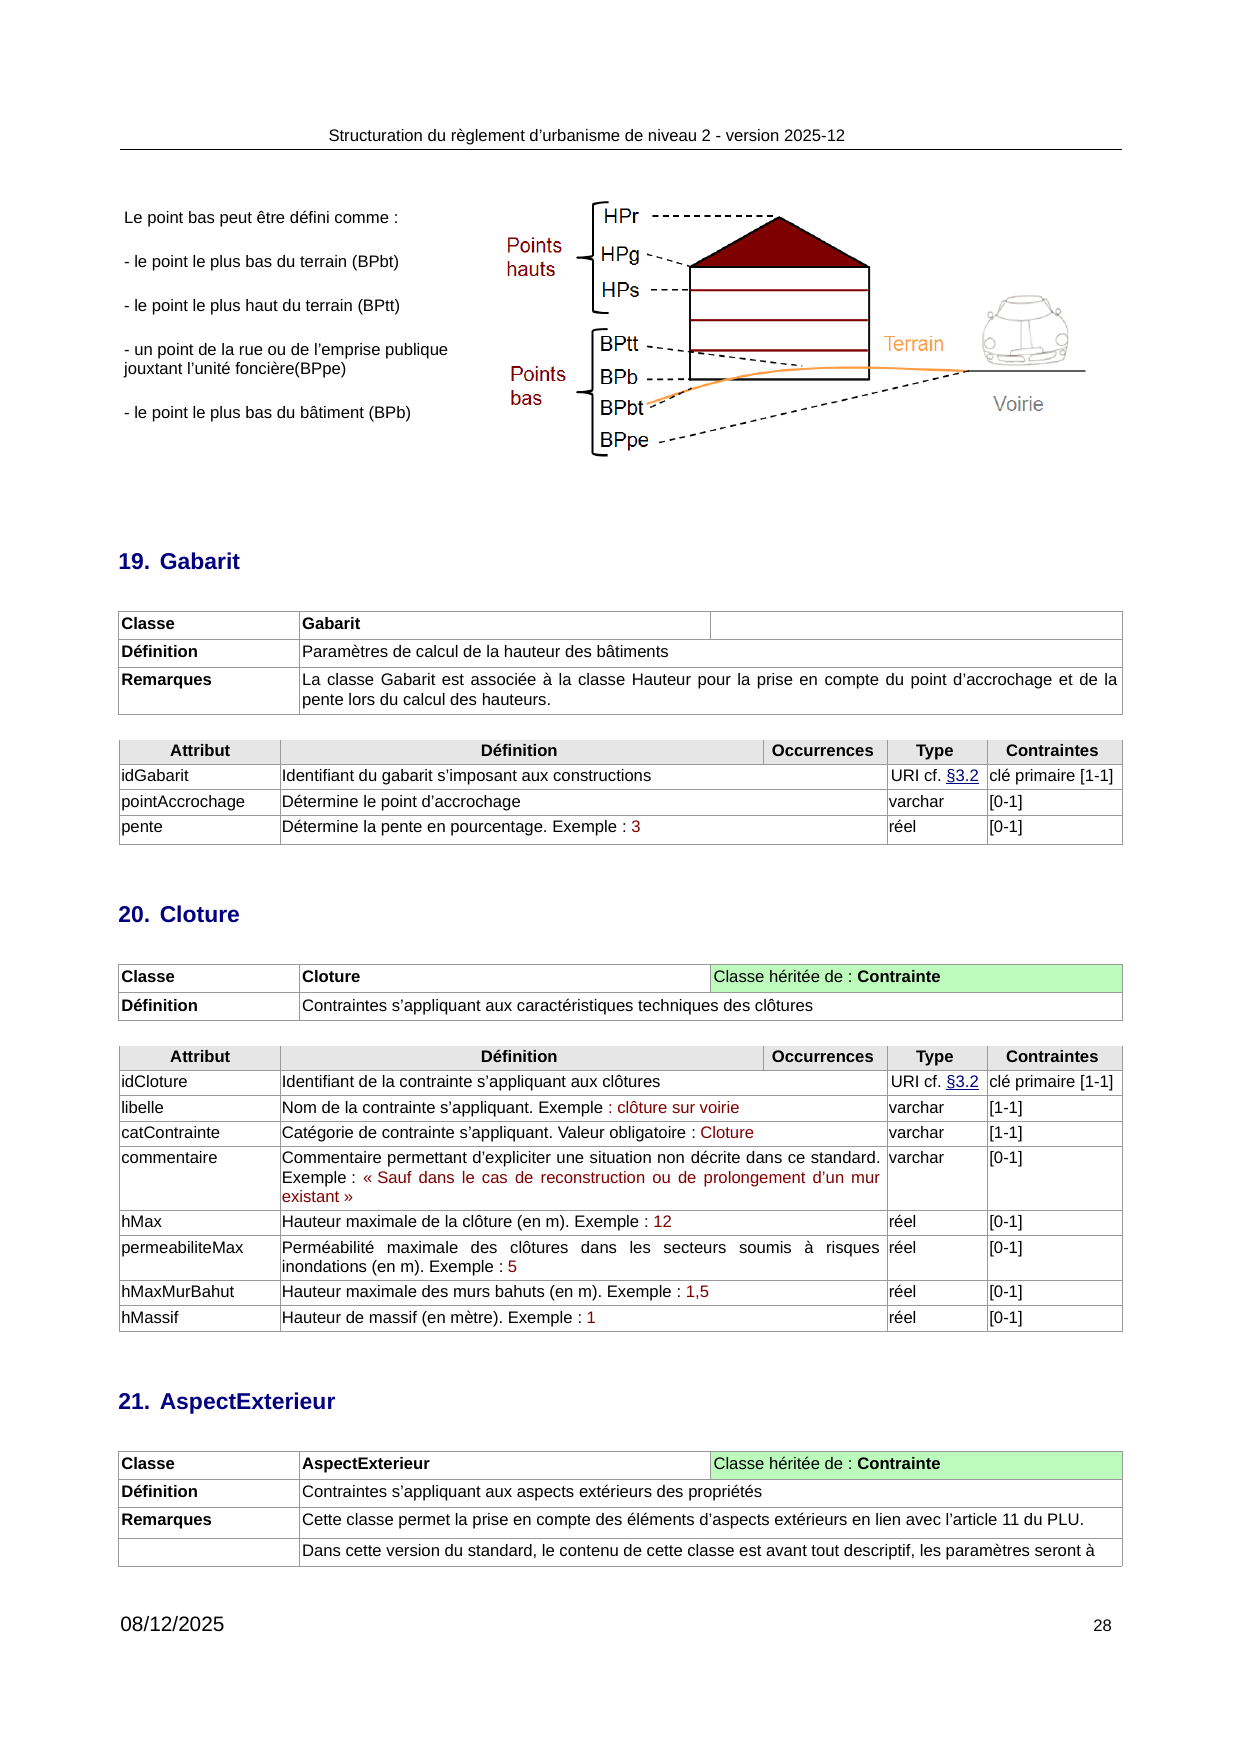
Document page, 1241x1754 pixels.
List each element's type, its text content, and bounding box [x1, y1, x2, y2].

table_cell Hauteur de massif (en mètre). Exemple : 1 [281, 1306, 887, 1331]
table_cell [0-1] [988, 1147, 1122, 1210]
table_cell réel [888, 1211, 987, 1235]
table_cell hMaxMurBahut [120, 1281, 280, 1305]
subtitle AspectExterieur [118, 1388, 1122, 1414]
table_cell Remarques [119, 1508, 299, 1538]
table_cell Catégorie de contrainte s’appliquant. Valeur obligatoire : Cloture [281, 1122, 887, 1146]
table_header Cloture [300, 965, 710, 992]
table_cell La classe Gabarit est associée à la classe Hauteur pour la prise en compte du point d’accrochage et de la pente lors du calcul des hauteurs. [300, 668, 1122, 714]
table_cell réel [888, 1281, 987, 1305]
subtitle Cloture [118, 901, 1122, 927]
table_header Définition [281, 1046, 763, 1070]
table_cell [0-1] [988, 1281, 1122, 1305]
table_cell idGabarit [120, 765, 280, 789]
table_cell [0-1] [988, 1211, 1122, 1235]
table_cell hMax [120, 1211, 280, 1235]
table_cell Commentaire permettant d’expliciter une situation non décrite dans ce standard. Exemple : « Sauf dans le cas de reconstruction ou de prolongement d’un mur existant » [281, 1147, 887, 1210]
table_cell [0-1] [988, 816, 1122, 844]
table_cell [119, 1539, 299, 1566]
table_cell pointAccrochage [120, 790, 280, 815]
table_cell Paramètres de calcul de la hauteur des bâtiments [300, 640, 1122, 667]
table_cell réel [888, 816, 987, 844]
table_header AspectExterieur [300, 1452, 710, 1479]
table_header Classe héritée de : Contrainte [711, 1452, 1122, 1479]
table_cell Détermine le point d’accrochage [281, 790, 887, 815]
table_cell [0-1] [988, 1236, 1122, 1280]
table_header Classe [119, 612, 299, 639]
table_cell Détermine la pente en pourcentage. Exemple : 3 [281, 816, 887, 844]
table_cell [1-1] [988, 1122, 1122, 1146]
table_cell Contraintes s’appliquant aux caractéristiques techniques des clôtures [300, 993, 1122, 1020]
table_cell Hauteur maximale de la clôture (en m). Exemple : 12 [281, 1211, 887, 1235]
table_cell réel [888, 1306, 987, 1331]
table_header Définition [281, 740, 763, 764]
table_header [711, 612, 1122, 639]
table_header Contraintes [988, 740, 1122, 764]
table_cell Remarques [119, 668, 299, 714]
table_cell URI cf. §3.2 [888, 765, 987, 789]
table_cell Identifiant de la contrainte s’appliquant aux clôtures [281, 1071, 887, 1095]
table_cell Perméabilité maximale des clôtures dans les secteurs soumis à risques inondations (en m). Exemple : 5 [281, 1236, 887, 1280]
table_cell varchar [888, 1147, 987, 1210]
table_header Attribut [120, 740, 280, 764]
table_header [495, 180, 1122, 498]
table_cell Définition [119, 640, 299, 667]
table_cell réel [888, 1236, 987, 1280]
table_cell Identifiant du gabarit s’imposant aux constructions [281, 765, 887, 789]
table_cell Nom de la contrainte s’appliquant. Exemple : clôture sur voirie [281, 1096, 887, 1121]
table_cell Hauteur maximale des murs bahuts (en m). Exemple : 1,5 [281, 1281, 887, 1305]
table_cell idCloture [120, 1071, 280, 1095]
table_header Type [888, 740, 987, 764]
table_cell clé primaire [1-1] [988, 1071, 1122, 1095]
table_cell libelle [120, 1096, 280, 1121]
table_header Gabarit [300, 612, 710, 639]
table_header Occurrences [764, 740, 887, 764]
table_cell URI cf. §3.2 [888, 1071, 987, 1095]
table_cell varchar [888, 1096, 987, 1121]
table_cell Cette classe permet la prise en compte des éléments d’aspects extérieurs en lien avec l’article 11 du PLU. [300, 1508, 1122, 1538]
table_cell hMassif [120, 1306, 280, 1331]
table_header Classe [119, 1452, 299, 1479]
table_cell varchar [888, 1122, 987, 1146]
table_cell varchar [888, 790, 987, 815]
table_cell catContrainte [120, 1122, 280, 1146]
table_cell [1-1] [988, 1096, 1122, 1121]
table_header Classe [119, 965, 299, 992]
table_cell Contraintes s’appliquant aux aspects extérieurs des propriétés [300, 1480, 1122, 1507]
subtitle Gabarit [118, 548, 1122, 574]
table_header Classe héritée de : Contrainte [711, 965, 1122, 992]
table_cell Dans cette version du standard, le contenu de cette classe est avant tout descriptif, les paramètres seront à [300, 1539, 1122, 1566]
table_cell clé primaire [1-1] [988, 765, 1122, 789]
table_header Le point bas peut être défini comme : - le point le plus bas du terrain (BPbt) - le point le plus haut du terrain (BPtt) - un point de la rue ou de l’emprise publique jouxtant l’unité foncière(BPpe) - le point le plus bas du bâtiment (BPb) [118, 180, 495, 498]
table_cell [0-1] [988, 790, 1122, 815]
table_header Contraintes [988, 1046, 1122, 1070]
table_cell ‍commentaire [120, 1147, 280, 1210]
table_cell permeabiliteMax [120, 1236, 280, 1280]
table_cell [0-1] [988, 1306, 1122, 1331]
table_header Type [888, 1046, 987, 1070]
table_cell pente [120, 816, 280, 844]
table_header Attribut [120, 1046, 280, 1070]
table_header Occurrences [764, 1046, 887, 1070]
table_cell Définition [119, 1480, 299, 1507]
table_cell Définition [119, 993, 299, 1020]
